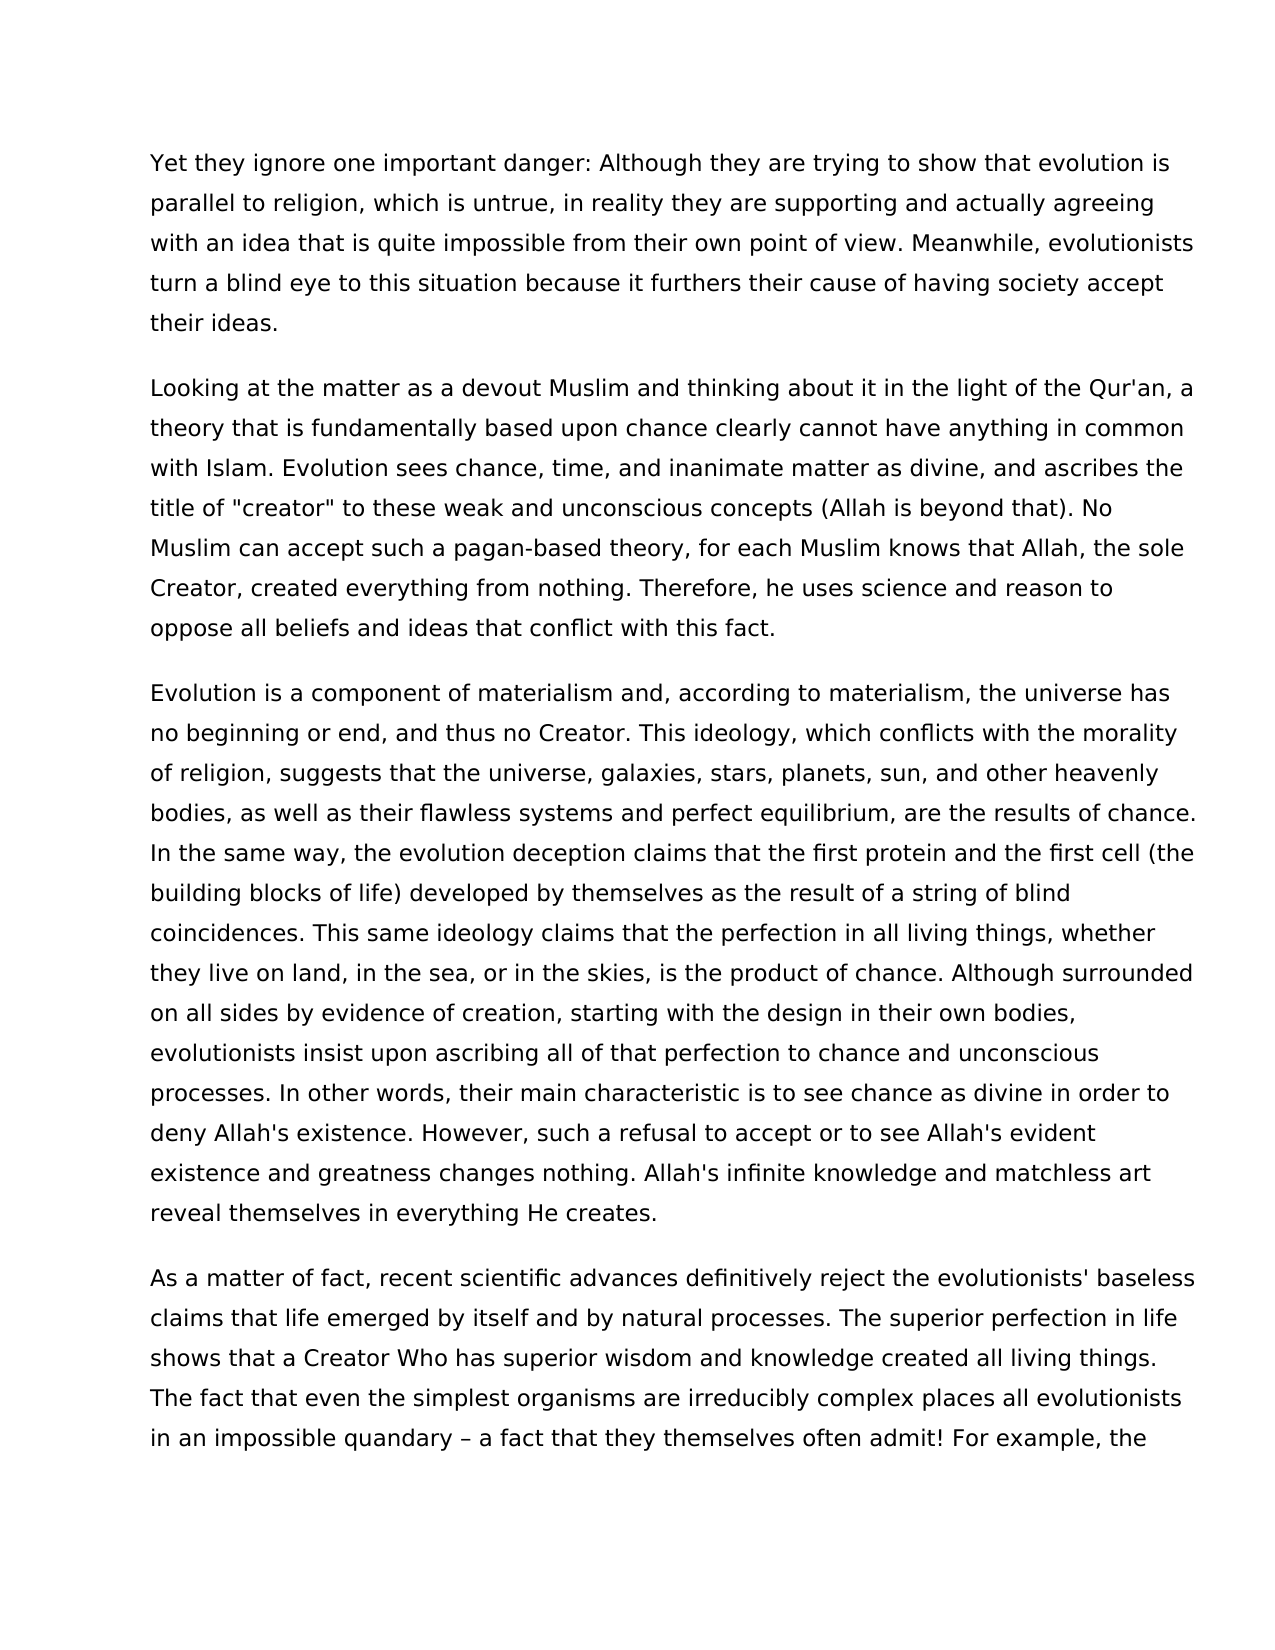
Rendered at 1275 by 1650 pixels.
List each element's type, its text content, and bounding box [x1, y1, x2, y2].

text Yet they ignore one important danger: Although they are trying to show that evolution is parallel to religion, which is untrue, in reality they are supporting and actually agreeing with an idea that is quite impossible from their own point of view. Meanwhile, evolutionists turn a blind eye to this situation because it furthers their cause of having society accept their ideas. [150, 150, 1200, 337]
text Looking at the matter as a devout Muslim and thinking about it in the light of the Qur'an, a theory that is fundamentally based upon chance clearly cannot have anything in common with Islam. Evolution sees chance, time, and inanimate matter as divine, and ascribes the title of "creator" to these weak and unconscious concepts (Allah is beyond that). No Muslim can accept such a pagan-based theory, for each Muslim knows that Allah, the sole Creator, created everything from nothing. Therefore, he uses science and reason to oppose all beliefs and ideas that conflict with this fact. [150, 375, 1200, 642]
text Evolution is a component of materialism and, according to materialism, the universe has no beginning or end, and thus no Creator. This ideology, which conflicts with the morality of religion, suggests that the universe, galaxies, stars, planets, sun, and other heavenly bodies, as well as their flawless systems and perfect equilibrium, are the results of chance. In the same way, the evolution deception claims that the first protein and the first cell (the building blocks of life) developed by themselves as the result of a string of blind coincidences. This same ideology claims that the perfection in all living things, whether they live on land, in the sea, or in the skies, is the product of chance. Although surrounded on all sides by evidence of creation, starting with the design in their own bodies, evolutionists insist upon ascribing all of that perfection to chance and unconscious processes. In other words, their main characteristic is to see chance as divine in order to deny Allah's existence. However, such a refusal to accept or to see Allah's evident existence and greatness changes nothing. Allah's infinite knowledge and matchless art reveal themselves in everything He creates. [150, 680, 1200, 1227]
text As a matter of fact, recent scientific advances definitively reject the evolutionists' baseless claims that life emerged by itself and by natural processes. The superior perfection in life shows that a Creator Who has superior wisdom and knowledge created all living things. The fact that even the simplest organisms are irreducibly complex places all evolutionists in an impossible quandary – a fact that they themselves often admit! For example, the [150, 1265, 1200, 1452]
